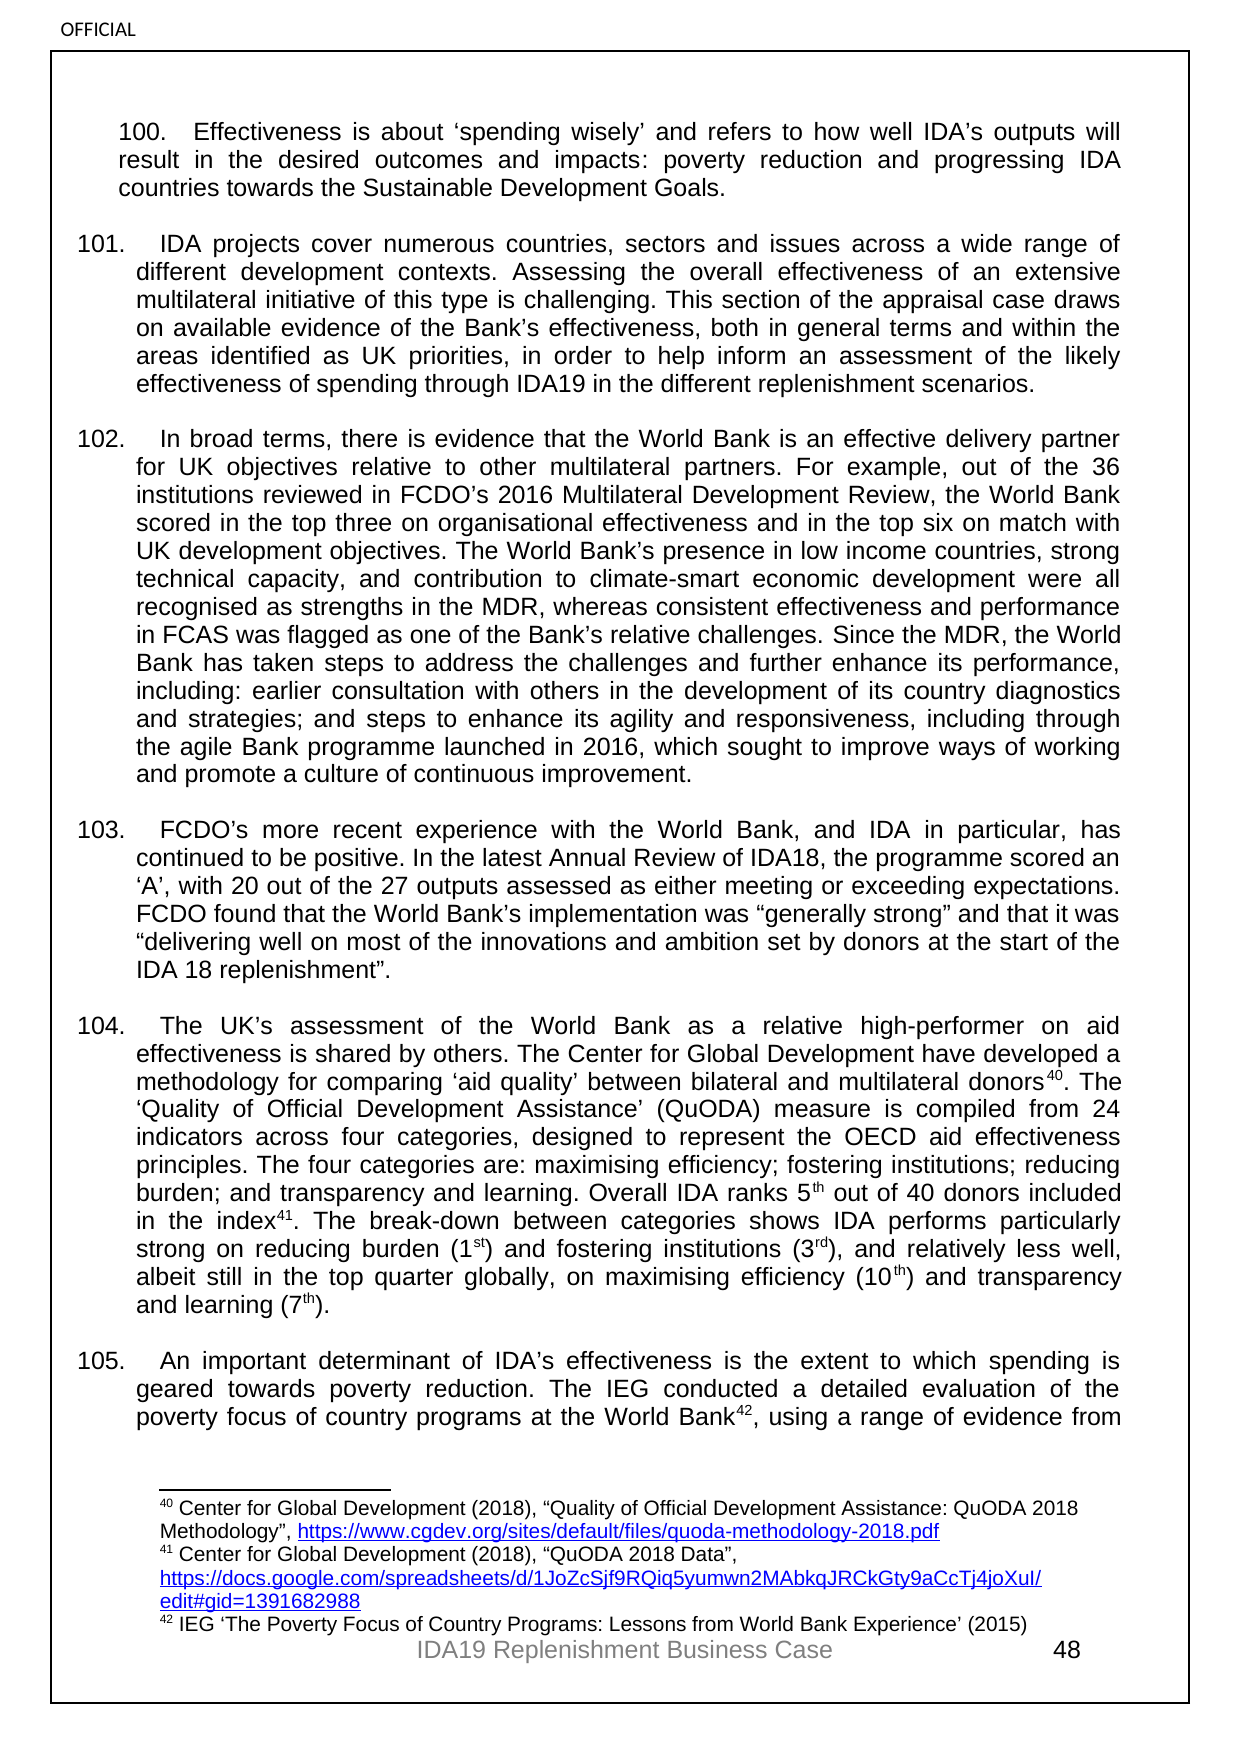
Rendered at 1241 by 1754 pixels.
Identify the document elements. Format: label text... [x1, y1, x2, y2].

list IEG ‘The Poverty Focus of Country Programs: Lessons from World Bank Experience’ (2015) [159, 1613, 1081, 1636]
list Center for Global Development (2018), “Quality of Official Development Assistance: QuODA 2018 Methodology”, https://www.cgdev.org/sites/default/files/quoda-methodology-2018.pdf [159, 1496, 1081, 1543]
list IDA projects cover numerous countries, sectors and issues across a wide range of different development contexts. Assessing the overall effectiveness of an extensive multilateral initiative of this type is challenging. This section of the appraisal case draws on available evidence of the Bank’s effectiveness, both in general terms and within the areas identified as UK priorities, in order to help inform an assessment of the likely effectiveness of spending through IDA19 in the different replenishment scenarios. [77, 230, 1122, 397]
list The UK’s assessment of the World Bank as a relative high-performer on aid effectiveness is shared by others. The Center for Global Development have developed a methodology for comparing ‘aid quality’ between bilateral and multilateral donors. The ‘Quality of Official Development Assistance’ (QuODA) measure is compiled from 24 indicators across four categories, designed to represent the OECD aid effectiveness principles. The four categories are: maximising efficiency; fostering institutions; reducing burden; and transparency and learning. Overall IDA ranks 5th out of 40 donors included in the index. The break-down between categories shows IDA performs particularly strong on reducing burden (1st) and fostering institutions (3rd), and relatively less well, albeit still in the top quarter globally, on maximising efficiency (10th) and transparency and learning (7th). [77, 1011, 1122, 1318]
list An important determinant of IDA’s effectiveness is the extent to which spending is geared towards poverty reduction. The IEG conducted a detailed evaluation of the poverty focus of country programs at the World Bank, using a range of evidence from [77, 1346, 1122, 1430]
list FCDO’s more recent experience with the World Bank, and IDA in particular, has continued to be positive. In the latest Annual Review of IDA18, the programme scored an ‘A’, with 20 out of the 27 outputs assessed as either meeting or exceeding expectations. FCDO found that the World Bank’s implementation was “generally strong” and that it was “delivering well on most of the innovations and ambition set by donors at the start of the IDA 18 replenishment”. [77, 816, 1122, 983]
list Effectiveness is about ‘spending wisely’ and refers to how well IDA’s outputs will result in the desired outcomes and impacts: poverty reduction and progressing IDA countries towards the Sustainable Development Goals. [118, 118, 1122, 202]
list Center for Global Development (2018), “QuODA 2018 Data”, https://docs.google.com/spreadsheets/d/1JoZcSjf9RQiq5yumwn2MAbkqJRCkGty9aCcTj4joXuI/edit#gid=1391682988 [159, 1543, 1081, 1613]
list In broad terms, there is evidence that the World Bank is an effective delivery partner for UK objectives relative to other multilateral partners. For example, out of the 36 institutions reviewed in FCDO’s 2016 Multilateral Development Review, the World Bank scored in the top three on organisational effectiveness and in the top six on match with UK development objectives. The World Bank’s presence in low income countries, strong technical capacity, and contribution to climate-smart economic development were all recognised as strengths in the MDR, whereas consistent effectiveness and performance in FCAS was flagged as one of the Bank’s relative challenges. Since the MDR, the World Bank has taken steps to address the challenges and further enhance its performance, including: earlier consultation with others in the development of its country diagnostics and strategies; and steps to enhance its agility and responsiveness, including through the agile Bank programme launched in 2016, which sought to improve ways of working and promote a culture of continuous improvement. [77, 425, 1122, 788]
